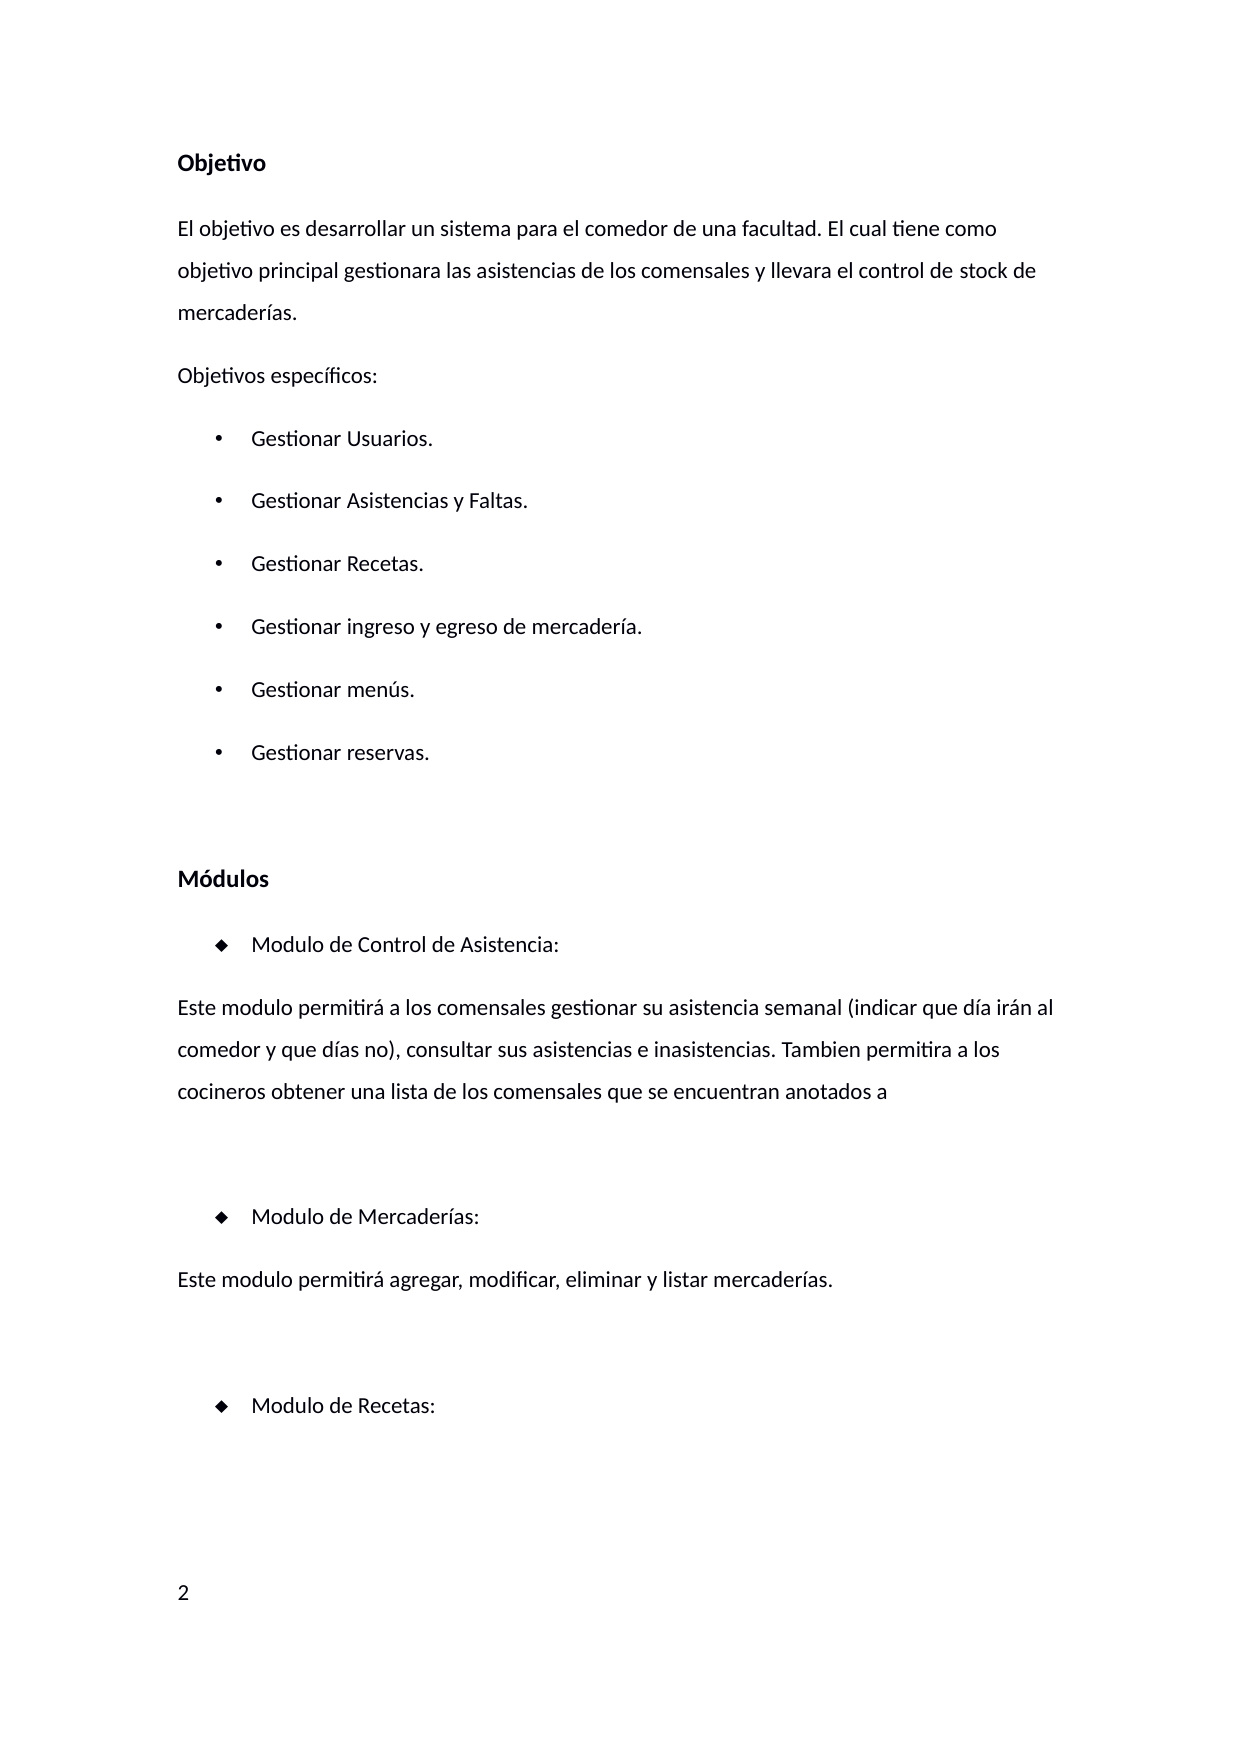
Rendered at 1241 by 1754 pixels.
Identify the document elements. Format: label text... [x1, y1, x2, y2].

text Objetivo [177, 148, 1063, 178]
text Módulos [177, 863, 1063, 894]
list Gestionar Asistencias y Faltas. [215, 487, 1063, 514]
list Gestionar reservas. [215, 738, 1063, 766]
list Modulo de Recetas: [215, 1391, 1063, 1419]
list Gestionar ingreso y egreso de mercadería. [215, 612, 1063, 640]
text Este modulo permitirá agregar, modificar, eliminar y listar mercaderías. [177, 1265, 1063, 1293]
list Gestionar Usuarios. [215, 424, 1063, 452]
list Gestionar menús. [215, 675, 1063, 703]
list Gestionar Recetas. [215, 549, 1063, 577]
text Este modulo permitirá a los comensales gestionar su asistencia semanal (indicar que día irán al comedor y que días no), consultar sus asistencias e inasistencias. Tambien permitira a los cocineros obtener una lista de los comensales que se encuentran anotados a [177, 993, 1063, 1105]
list Modulo de Mercaderías: [215, 1202, 1063, 1230]
text El objetivo es desarrollar un sistema para el comedor de una facultad. El cual tiene como objetivo principal gestionara las asistencias de los comensales y llevara el control de stock de mercaderías. [177, 214, 1063, 326]
list Modulo de Control de Asistencia: [215, 930, 1063, 958]
text Objetivos específicos: [177, 361, 1063, 389]
